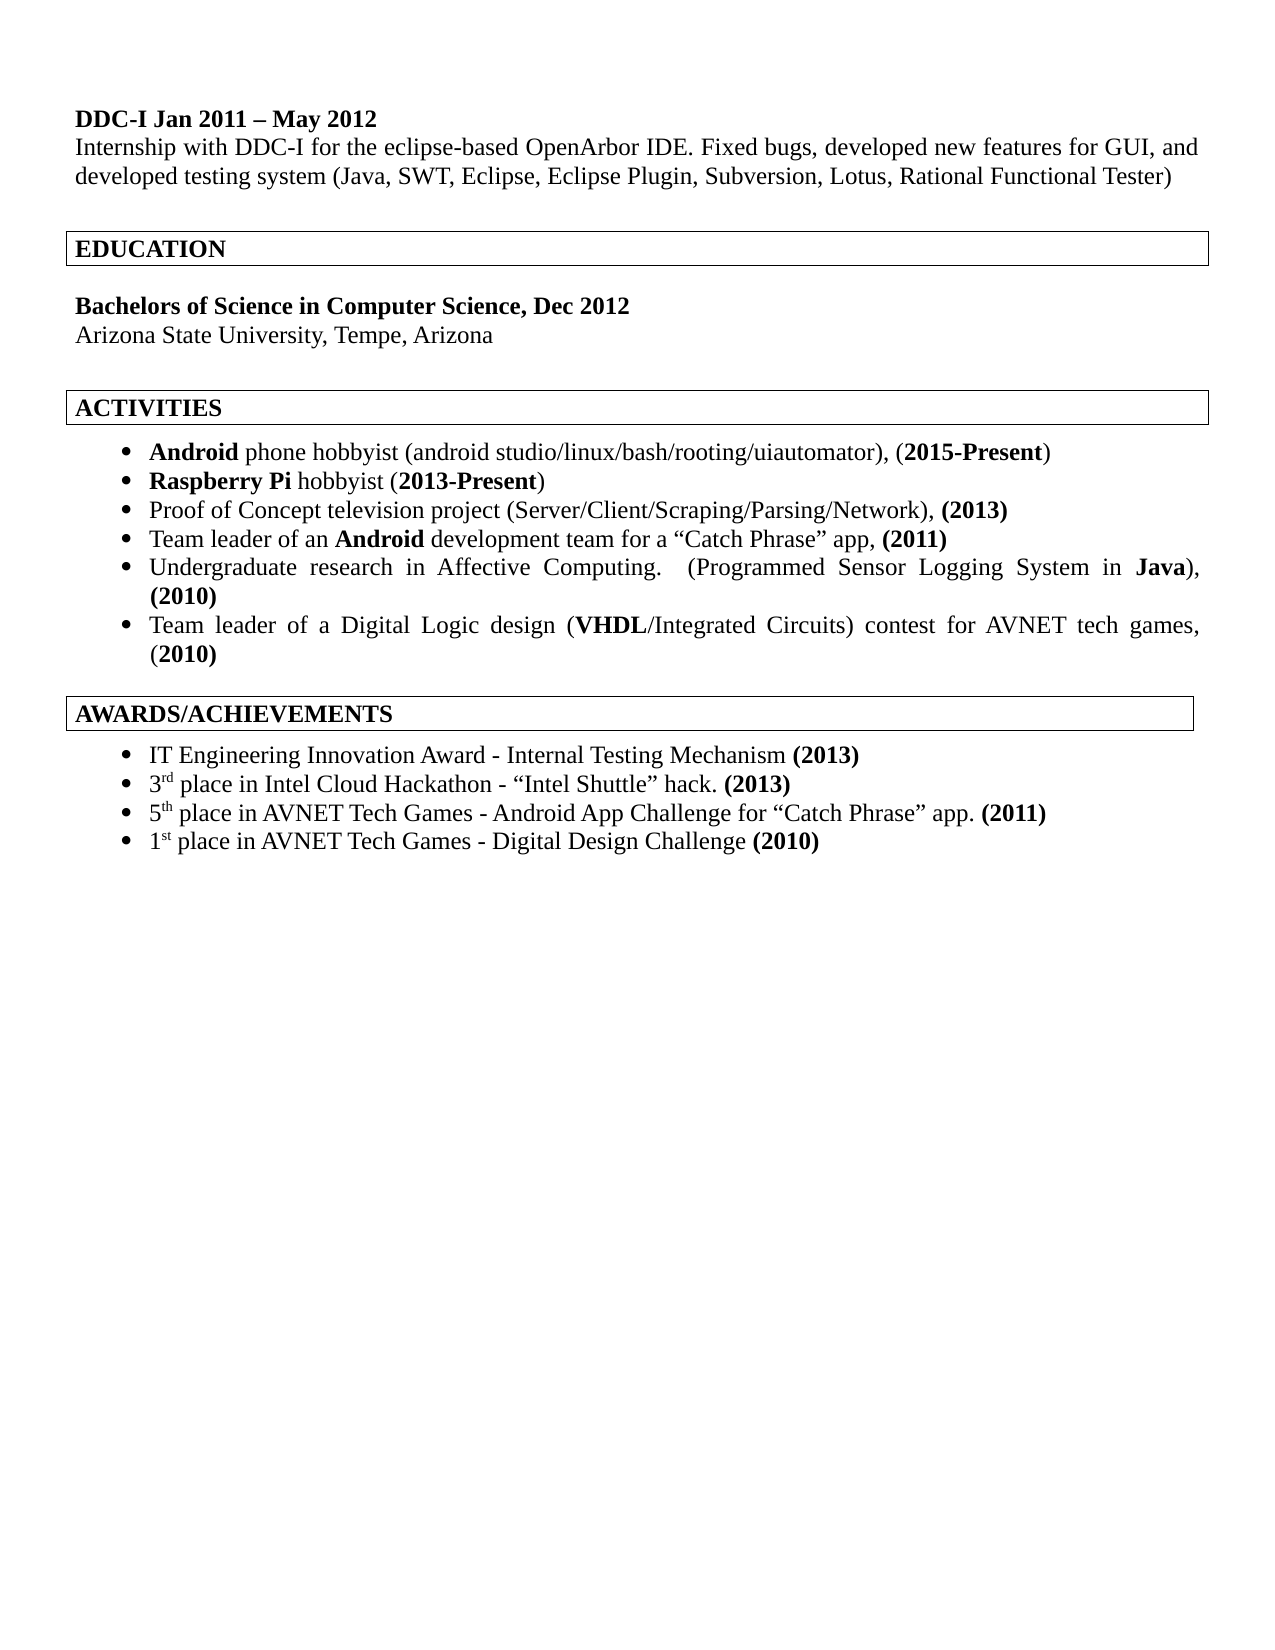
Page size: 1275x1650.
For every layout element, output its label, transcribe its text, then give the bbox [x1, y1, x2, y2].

text DDC-I Jan 2011 – May 2012 [75, 104, 1200, 132]
list Team leader of an Android development team for a “Catch Phrase” app, (2011) [122, 524, 1200, 552]
list IT Engineering Innovation Award - Internal Testing Mechanism (2013) [122, 740, 1200, 769]
text Bachelors of Science in Computer Science, Dec 2012 [75, 291, 1200, 320]
text Internship with DDC-I for the eclipse-based OpenArbor IDE. Fixed bugs, developed new features for GUI, and developed testing system (Java, SWT, Eclipse, Eclipse Plugin, Subversion, Lotus, Rational Functional Tester) [75, 132, 1200, 190]
list 5th place in AVNET Tech Games - Android App Challenge for “Catch Phrase” app. (2011) [122, 798, 1200, 826]
list 3rd place in Intel Cloud Hackathon - “Intel Shuttle” hack. (2013) [122, 769, 1200, 798]
list 1st place in AVNET Tech Games - Digital Design Challenge (2010) [122, 826, 1200, 855]
list Proof of Concept television project (Server/Client/Scraping/Parsing/Network), (2013) [122, 495, 1200, 524]
text EDUCATION [67, 232, 1208, 265]
text AWARDS/ACHIEVEMENTS [67, 697, 1193, 730]
list Raspberry Pi hobbyist (2013-Present) [122, 466, 1200, 495]
text ACTIVITIES [67, 391, 1208, 424]
text Arizona State University, Tempe, Arizona [75, 320, 1200, 349]
list Android phone hobbyist (android studio/linux/bash/rooting/uiautomator), (2015-Present) [122, 437, 1200, 466]
list Undergraduate research in Affective Computing. (Programmed Sensor Logging System in Java), (2010) [122, 552, 1200, 610]
list Team leader of a Digital Logic design (VHDL/Integrated Circuits) contest for AVNET tech games, (2010) [122, 610, 1200, 667]
